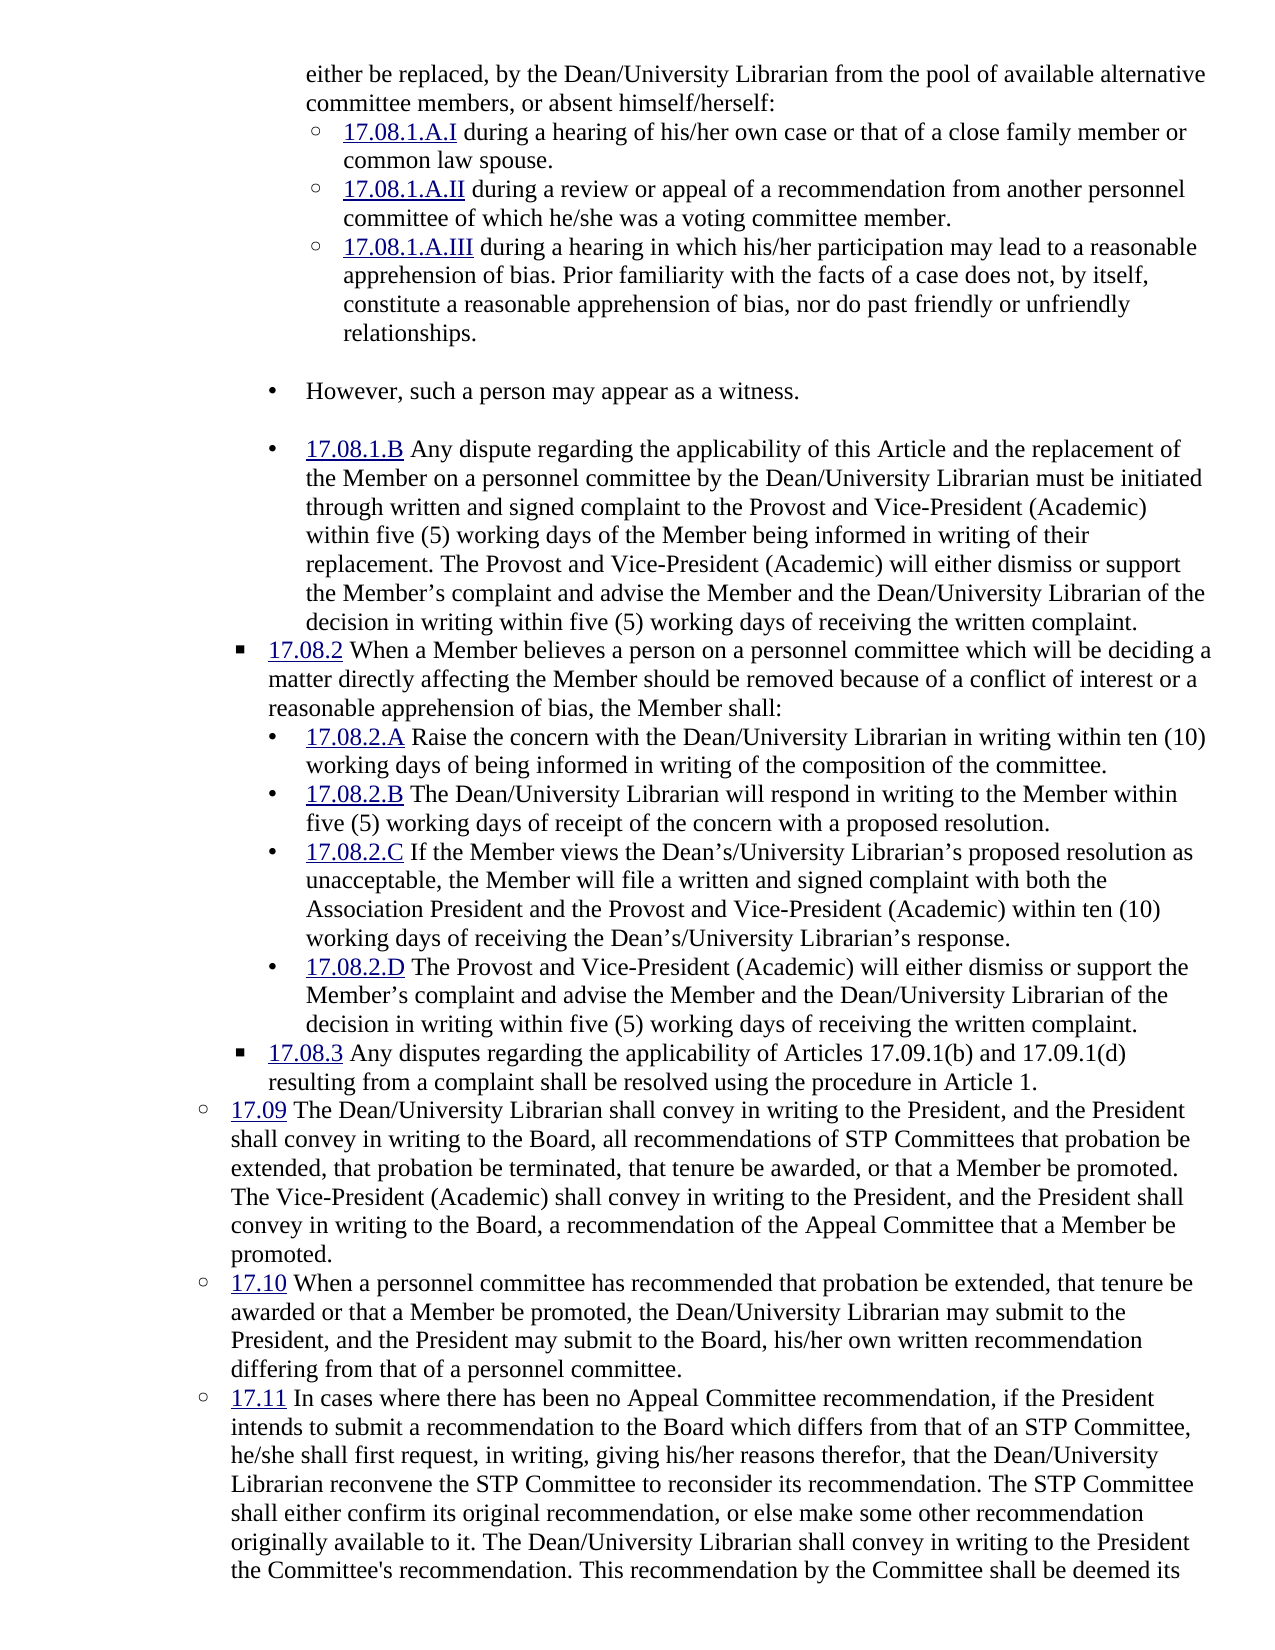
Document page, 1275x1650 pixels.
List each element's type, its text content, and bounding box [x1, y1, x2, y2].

list 17.08.2.D The Provost and Vice-President (Academic) will either dismiss or support the Member’s complaint and advise the Member and the Dean/University Librarian of the decision in writing within five (5) working days of receiving the written complaint. [268, 952, 1216, 1038]
list 17.08.1.A.II during a review or appeal of a recommendation from another personnel committee of which he/she was a voting committee member. [306, 174, 1216, 232]
list either be replaced, by the Dean/University Librarian from the pool of available alternative committee members, or absent himself/herself: [268, 59, 1216, 117]
list However, such a person may appear as a witness. [268, 376, 1216, 405]
list 17.11 In cases where there has been no Appeal Committee recommendation, if the President intends to submit a recommendation to the Board which differs from that of an STP Committee, he/she shall first request, in writing, giving his/her reasons therefor, that the Dean/University Librarian reconvene the STP Committee to reconsider its recommendation. The STP Committee shall either confirm its original recommendation, or else make some other recommendation originally available to it. The Dean/University Librarian shall convey in writing to the President the Committee's recommendation. This recommendation by the Committee shall be deemed its [193, 1383, 1216, 1584]
list 17.08.1.A.I during a hearing of his/her own case or that of a close family member or common law spouse. [306, 117, 1216, 174]
list 17.08.2 When a Member believes a person on a personnel committee which will be deciding a matter directly affecting the Member should be removed because of a conflict of interest or a reasonable apprehension of bias, the Member shall: [231, 636, 1216, 722]
list 17.09 The Dean/University Librarian shall convey in writing to the President, and the President shall convey in writing to the Board, all recommendations of STP Committees that probation be extended, that probation be terminated, that tenure be awarded, or that a Member be promoted. The Vice-President (Academic) shall convey in writing to the President, and the President shall convey in writing to the Board, a recommendation of the Appeal Committee that a Member be promoted. [193, 1096, 1216, 1268]
list 17.08.1.B Any dispute regarding the applicability of this Article and the replacement of the Member on a personnel committee by the Dean/University Librarian must be initiated through written and signed complaint to the Provost and Vice-President (Academic) within five (5) working days of the Member being informed in writing of their replacement. The Provost and Vice-President (Academic) will either dismiss or support the Member’s complaint and advise the Member and the Dean/University Librarian of the decision in writing within five (5) working days of receiving the written complaint. [268, 434, 1216, 636]
list 17.10 When a personnel committee has recommended that probation be extended, that tenure be awarded or that a Member be promoted, the Dean/University Librarian may submit to the President, and the President may submit to the Board, his/her own written recommendation differing from that of a personnel committee. [193, 1268, 1216, 1383]
list 17.08.1.A.III during a hearing in which his/her participation may lead to a reasonable apprehension of bias. Prior familiarity with the facts of a case does not, by itself, constitute a reasonable apprehension of bias, nor do past friendly or unfriendly relationships. [306, 232, 1216, 347]
list 17.08.2.B The Dean/University Librarian will respond in writing to the Member within five (5) working days of receipt of the concern with a proposed resolution. [268, 779, 1216, 837]
list 17.08.2.A Raise the concern with the Dean/University Librarian in writing within ten (10) working days of being informed in writing of the composition of the committee. [268, 722, 1216, 779]
list 17.08.2.C If the Member views the Dean’s/University Librarian’s proposed resolution as unacceptable, the Member will file a written and signed complaint with both the Association President and the Provost and Vice-President (Academic) within ten (10) working days of receiving the Dean’s/University Librarian’s response. [268, 837, 1216, 952]
list 17.08.3 Any disputes regarding the applicability of Articles 17.09.1(b) and 17.09.1(d) resulting from a complaint shall be resolved using the procedure in Article 1. [231, 1038, 1216, 1096]
